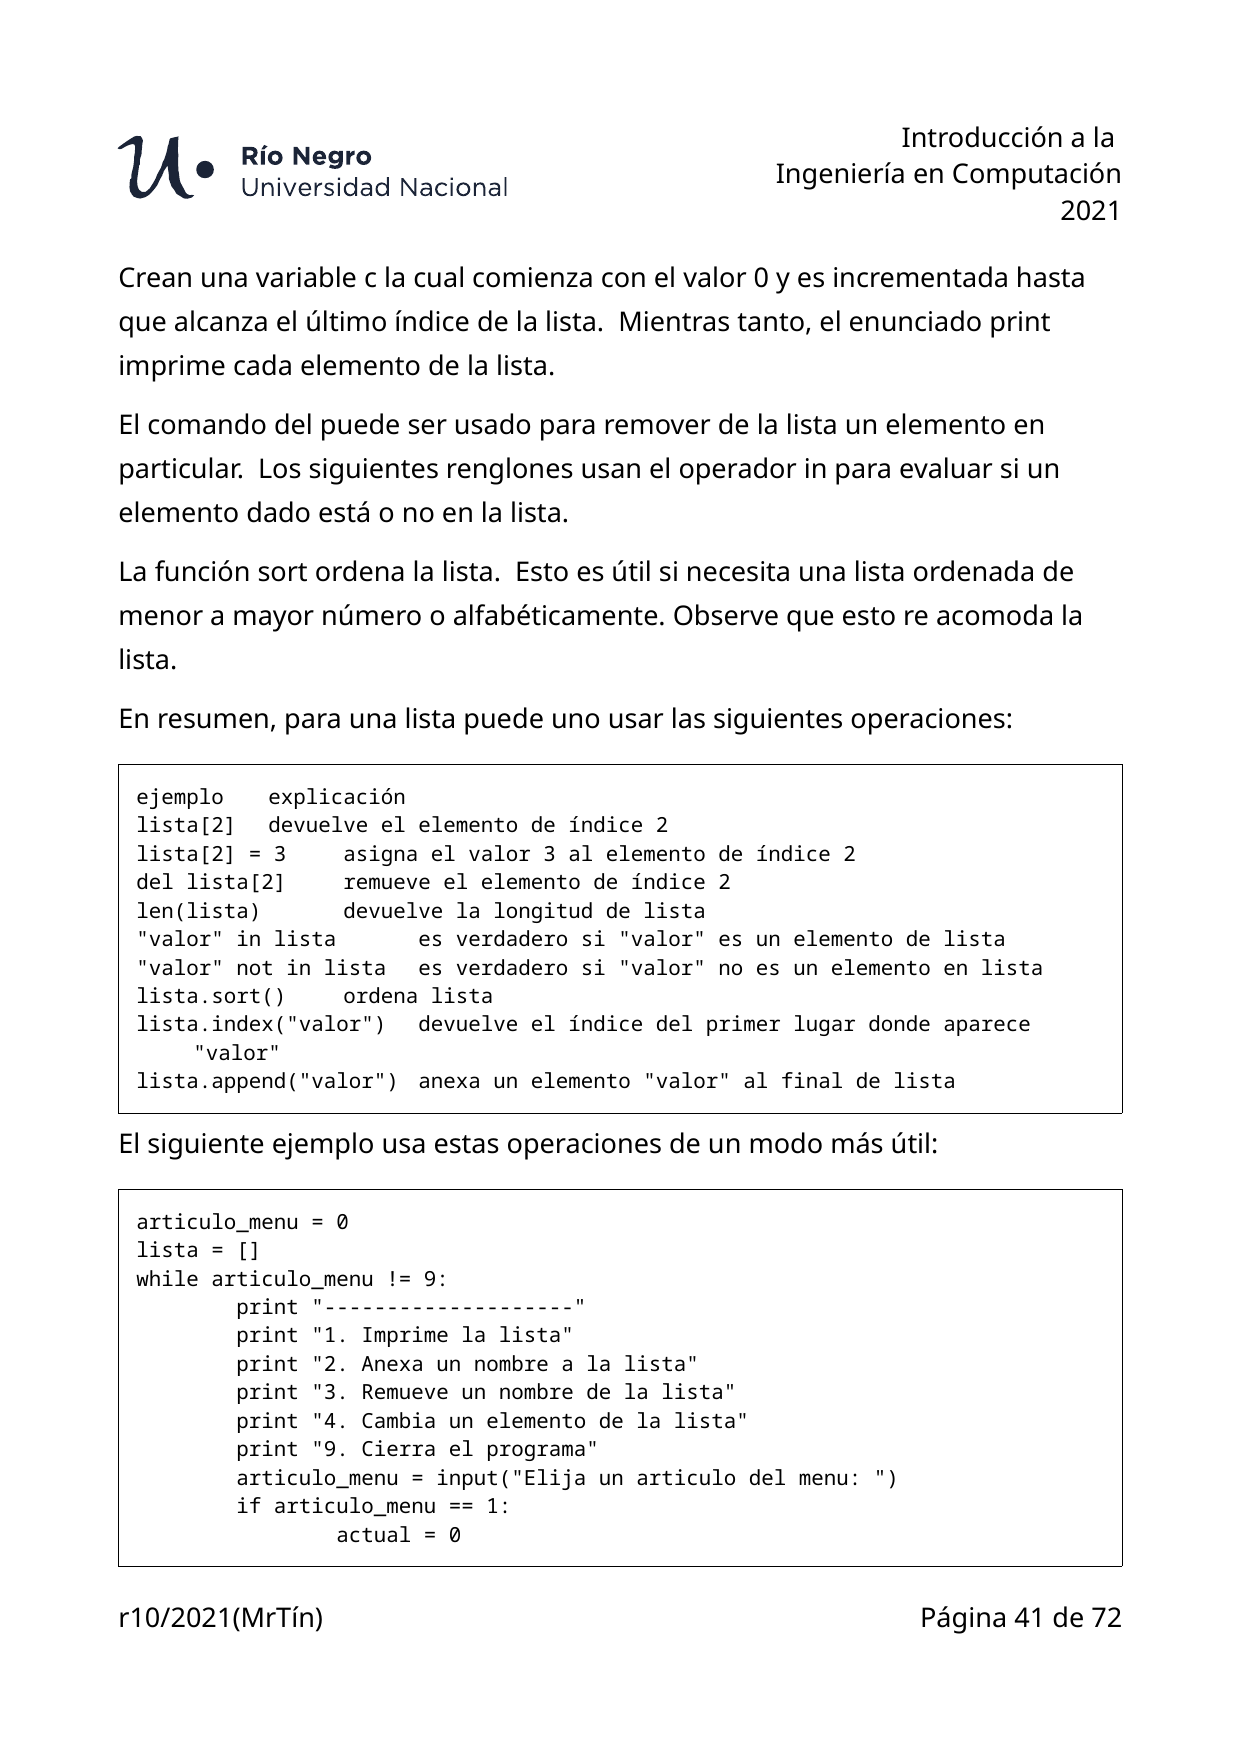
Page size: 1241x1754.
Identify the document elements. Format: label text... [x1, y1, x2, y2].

text El comando del puede ser usado para remover de la lista un elemento en particular. Los siguientes renglones usan el operador in para evaluar si un elemento dado está o no en la lista. [118, 405, 1122, 531]
text print "3. Remueve un nombre de la lista" [119, 1360, 1122, 1388]
text "valor" in lista es verdadero si "valor" es un elemento de lista [119, 906, 1122, 935]
text lista.index("valor") devuelve el índice del primer lugar donde aparece "valor" [119, 992, 1122, 1048]
text Crean una variable c la cual comienza con el valor 0 y es incrementada hasta que alcanza el último índice de la lista. Mientras tanto, el enunciado print imprime cada elemento de la lista. [118, 258, 1122, 383]
text len(lista) devuelve la longitud de lista [119, 878, 1122, 906]
text lista[2] devuelve el elemento de índice 2 [119, 793, 1122, 821]
text actual = 0 [119, 1502, 1122, 1566]
text "valor" not in lista es verdadero si "valor" no es un elemento en lista [119, 935, 1122, 963]
text El siguiente ejemplo usa estas operaciones de un modo más útil: [118, 1124, 1122, 1161]
text if articulo_menu == 1: [119, 1473, 1122, 1502]
text En resumen, para una lista puede uno usar las siguientes operaciones: [118, 699, 1122, 736]
text articulo_menu = input("Elija un articulo del menu: ") [119, 1445, 1122, 1473]
text print "--------------------" [119, 1274, 1122, 1303]
text print "9. Cierra el programa" [119, 1417, 1122, 1445]
text lista = [] [119, 1217, 1122, 1246]
text del lista[2] remueve el elemento de índice 2 [119, 849, 1122, 878]
text lista.append("valor") anexa un elemento "valor" al final de lista [119, 1048, 1122, 1113]
text articulo_menu = 0 [119, 1190, 1122, 1217]
text print "2. Anexa un nombre a la lista" [119, 1331, 1122, 1360]
text ejemplo explicación [119, 765, 1122, 793]
text La función sort ordena la lista. Esto es útil si necesita una lista ordenada de menor a mayor número o alfabéticamente. Observe que esto re acomoda la lista. [118, 552, 1122, 678]
text lista.sort() ordena lista [119, 963, 1122, 992]
text print "4. Cambia un elemento de la lista" [119, 1388, 1122, 1417]
text while articulo_menu != 9: [119, 1246, 1122, 1274]
text print "1. Imprime la lista" [119, 1303, 1122, 1331]
text lista[2] = 3 asigna el valor 3 al elemento de índice 2 [119, 821, 1122, 849]
